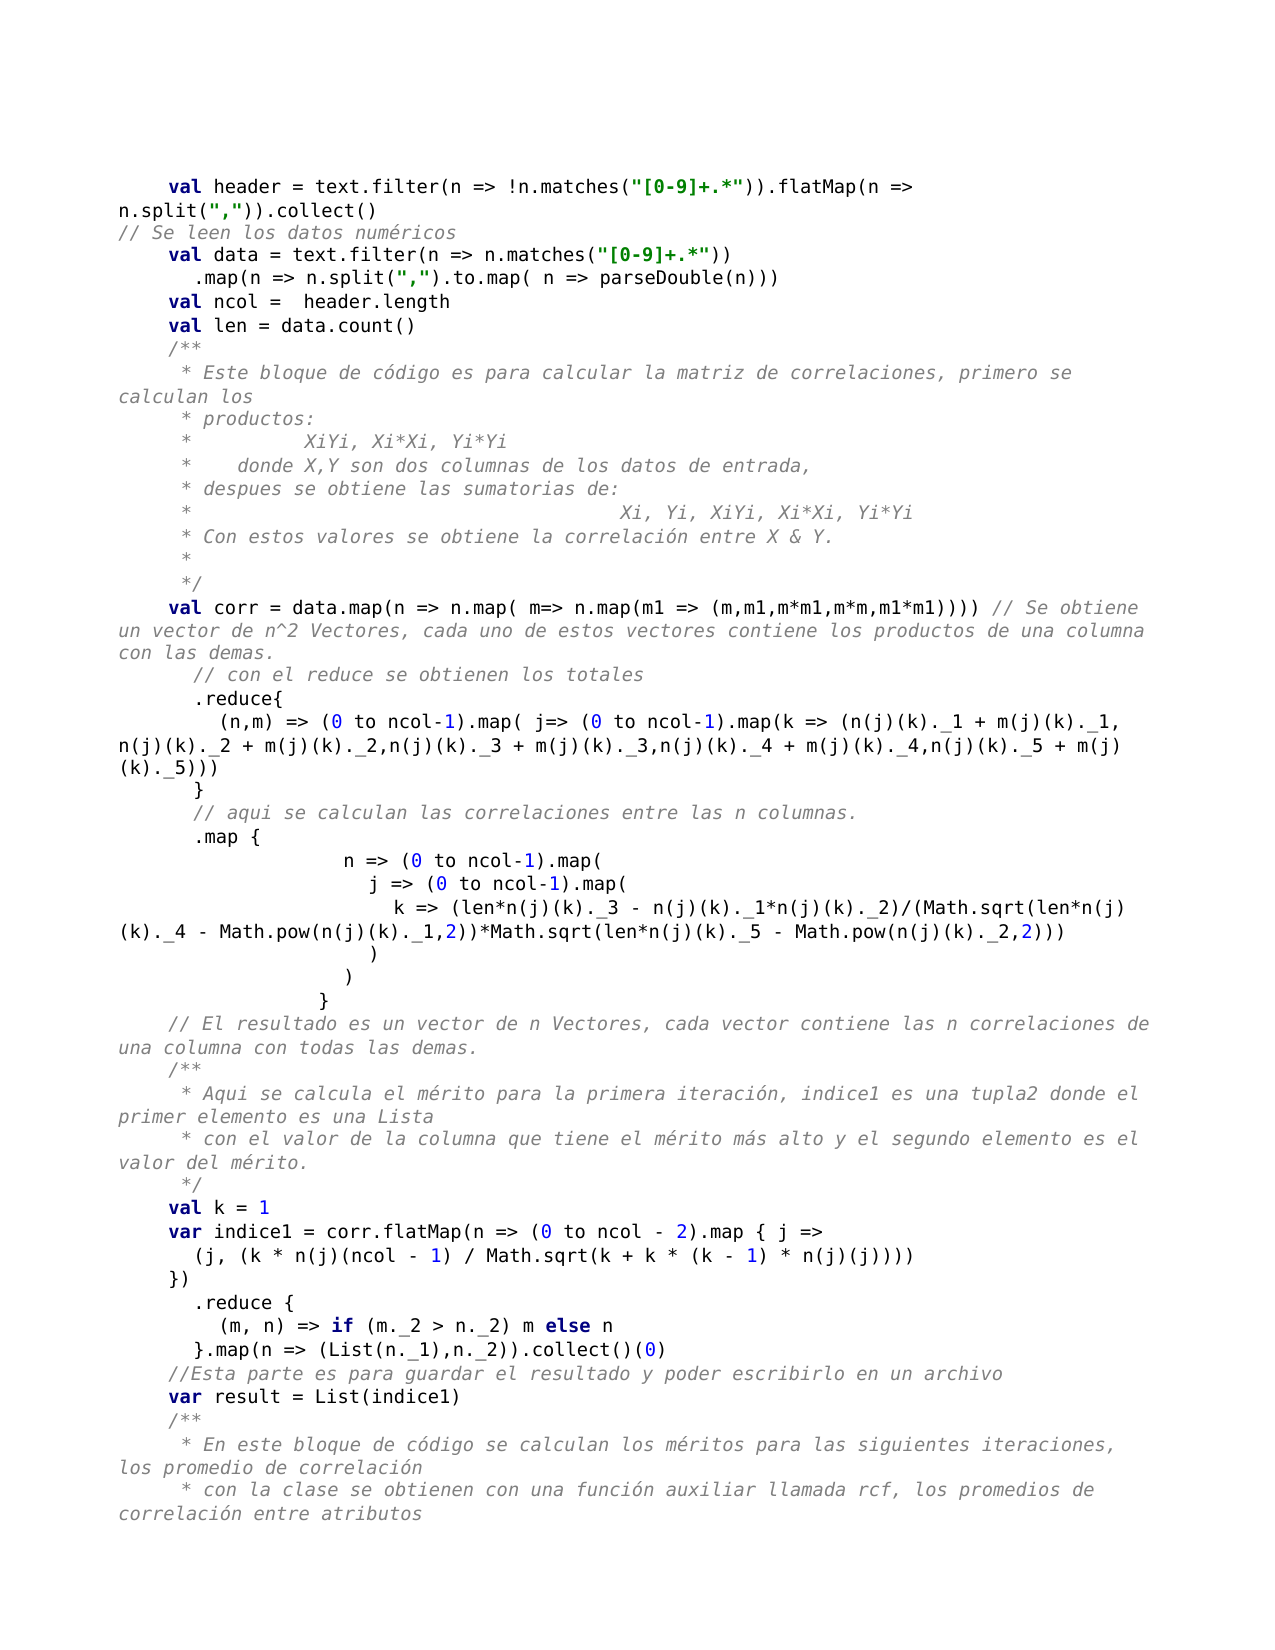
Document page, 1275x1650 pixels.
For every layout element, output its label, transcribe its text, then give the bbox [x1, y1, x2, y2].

text * Con estos valores se obtiene la correlación entre X & Y. [118, 526, 1157, 549]
text * despues se obtiene las sumatorias de: [118, 478, 1157, 502]
text .reduce{ [118, 688, 1157, 711]
text */ [118, 573, 1157, 597]
text val len = data.count() [118, 315, 1157, 338]
text /** [118, 1059, 1157, 1083]
text * con el valor de la columna que tiene el mérito más alto y el segundo elemento es el valor del mérito. [118, 1128, 1157, 1174]
text //Esta parte es para guardar el resultado y poder escribirlo en un archivo [118, 1363, 1157, 1386]
text // Se leen los datos numéricos [118, 222, 1157, 244]
text } [118, 990, 1157, 1013]
text .reduce { [118, 1292, 1157, 1316]
text (j, (k * n(j)(ncol - 1) / Math.sqrt(k + k * (k - 1) * n(j)(j)))) [118, 1244, 1157, 1268]
text }.map(n => (List(n._1),n._2)).collect()(0) [118, 1339, 1157, 1363]
text j => (0 to ncol-1).map( [118, 873, 1157, 897]
text var indice1 = corr.flatMap(n => (0 to ncol - 2).map { j => [118, 1221, 1157, 1244]
text // aqui se calculan las correlaciones entre las n columnas. [118, 802, 1157, 826]
text * XiYi, Xi*Xi, Yi*Yi [118, 431, 1157, 455]
text * Xi, Yi, XiYi, Xi*Xi, Yi*Yi [118, 502, 1157, 526]
text val corr = data.map(n => n.map( m=> n.map(m1 => (m,m1,m*m1,m*m,m1*m1)))) // Se obtiene un vector de n^2 Vectores, cada uno de estos vectores contiene los productos de una columna con las demas. [118, 597, 1157, 664]
text */ [118, 1174, 1157, 1197]
text val data = text.filter(n => n.matches("[0-9]+.*")) [118, 244, 1157, 267]
text ) [118, 966, 1157, 990]
text k => (len*n(j)(k)._3 - n(j)(k)._1*n(j)(k)._2)/(Math.sqrt(len*n(j)(k)._4 - Math.pow(n(j)(k)._1,2))*Math.sqrt(len*n(j)(k)._5 - Math.pow(n(j)(k)._2,2))) [118, 897, 1157, 942]
text (m, n) => if (m._2 > n._2) m else n [118, 1316, 1157, 1339]
text // El resultado es un vector de n Vectores, cada vector contiene las n correlaciones de una columna con todas las demas. [118, 1013, 1157, 1059]
text * donde X,Y son dos columnas de los datos de entrada, [118, 455, 1157, 478]
text n => (0 to ncol-1).map( [118, 850, 1157, 873]
text * con la clase se obtienen con una función auxiliar llamada rcf, los promedios de correlación entre atributos [118, 1479, 1157, 1525]
text /** [118, 1410, 1157, 1434]
text // con el reduce se obtienen los totales [118, 664, 1157, 688]
text * En este bloque de código se calculan los méritos para las siguientes iteraciones, los promedio de correlación [118, 1434, 1157, 1479]
text val ncol = header.length [118, 291, 1157, 315]
text } [118, 779, 1157, 802]
text var result = List(indice1) [118, 1386, 1157, 1410]
text ) [118, 942, 1157, 966]
text * Este bloque de código es para calcular la matriz de correlaciones, primero se calculan los [118, 362, 1157, 407]
text val k = 1 [118, 1197, 1157, 1221]
text val header = text.filter(n => !n.matches("[0-9]+.*")).flatMap(n => n.split(",")).collect() [118, 176, 1157, 222]
text .map(n => n.split(",").to.map( n => parseDouble(n))) [118, 267, 1157, 291]
text * productos: [118, 407, 1157, 431]
text (n,m) => (0 to ncol-1).map( j=> (0 to ncol-1).map(k => (n(j)(k)._1 + m(j)(k)._1, n(j)(k)._2 + m(j)(k)._2,n(j)(k)._3 + m(j)(k)._3,n(j)(k)._4 + m(j)(k)._4,n(j)(k)._5 + m(j)(k)._5))) [118, 711, 1157, 779]
text /** [118, 338, 1157, 362]
text .map { [118, 826, 1157, 850]
text * Aqui se calcula el mérito para la primera iteración, indice1 es una tupla2 donde el primer elemento es una Lista [118, 1083, 1157, 1128]
text }) [118, 1268, 1157, 1292]
text * [118, 549, 1157, 573]
